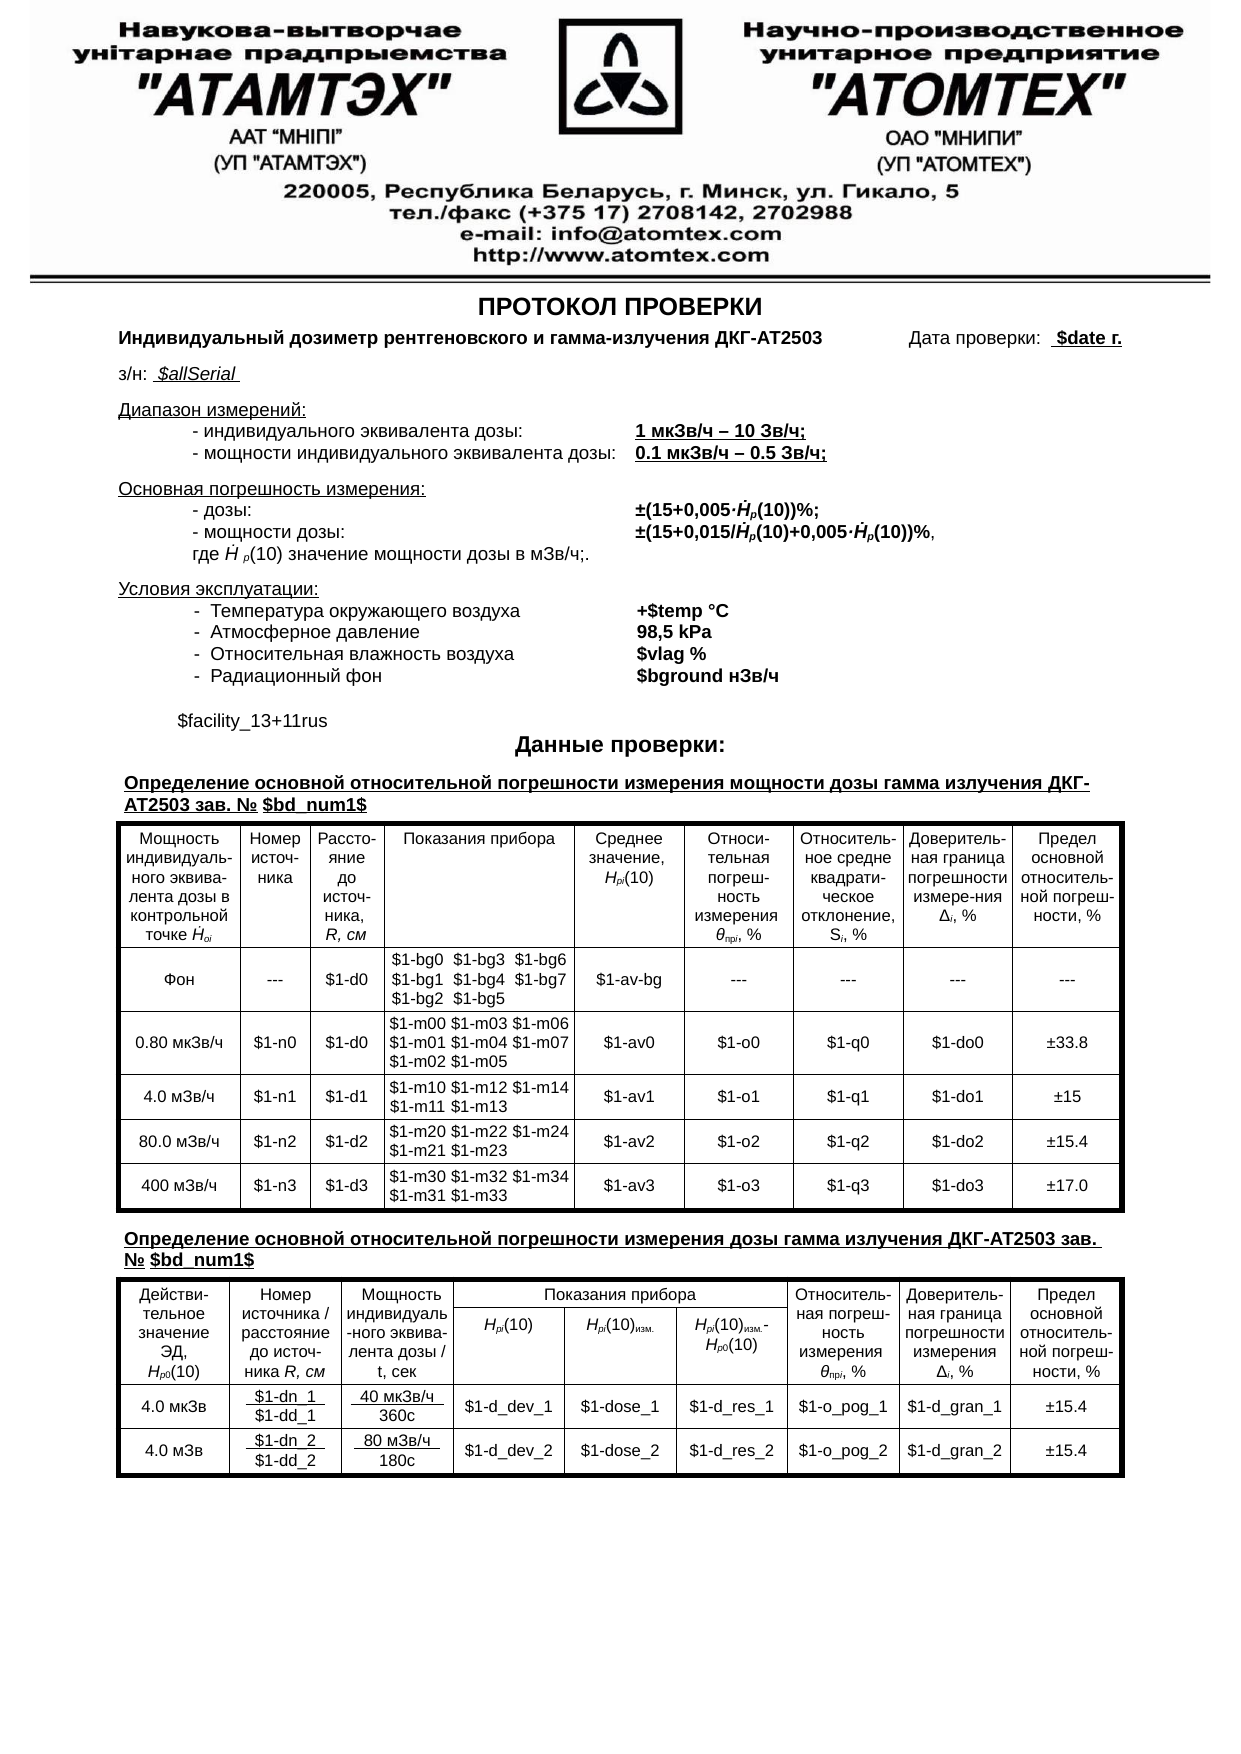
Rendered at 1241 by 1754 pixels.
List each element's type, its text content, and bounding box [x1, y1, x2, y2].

table_cell Среднее значение, Hpi(10) [575, 826, 684, 947]
table_cell $1-n2 [241, 1120, 310, 1163]
table_cell 80 мЗв/ч 180c [342, 1429, 453, 1473]
table_cell $1-av-bg [575, 948, 684, 1011]
table_cell --- [794, 948, 903, 1011]
table_cell $1-o_pog_2 [788, 1429, 899, 1473]
table_cell $1-do1 [904, 1075, 1012, 1119]
text - индивидуального эквивалента дозы: 1 мкЗв/ч – 10 Зв/ч; [118, 420, 1122, 442]
table_cell $1-d_dev_2 [454, 1429, 564, 1473]
table_header Определение основной относительной погрешности измерения дозы гамма излучения ДКГ-АТ2503 зав. № $bd_num1$ [118, 1213, 1122, 1277]
text Условия эксплуатации: [118, 578, 1122, 600]
table_cell Предел основной относитель-ной погреш-ности, % [1011, 1282, 1119, 1384]
text - Относительная влажность воздуха $vlag % [119, 643, 1122, 664]
text Данные проверки: [118, 731, 1122, 757]
table_cell 0.80 мкЗв/ч [121, 1012, 240, 1074]
table_cell Мощность индивидуаль-ного эквива-лента дозы / t, сек [342, 1282, 453, 1384]
table_cell $1-d2 [311, 1120, 384, 1163]
table_cell $1-d_gran_1 [900, 1385, 1010, 1428]
table_cell Номер источ-ника [241, 826, 310, 947]
text - мощности индивидуального эквивалента дозы: 0.1 мкЗв/ч – 0.5 Зв/ч; [118, 442, 1122, 463]
table_cell $1-m20 $1-m21 $1-m22 $1-m23 $1-m24 [385, 1120, 574, 1163]
table_cell $1-d_gran_2 [900, 1429, 1010, 1473]
text - Атмосферное давление 98,5 kPa [119, 621, 1122, 643]
table_cell Доверитель-ная граница погрешности измерения Δi, % [900, 1282, 1010, 1384]
table_cell Фон [121, 948, 240, 1011]
picture [29, 0, 1211, 285]
text Диапазон измерений: [118, 398, 1122, 420]
table_cell $1-m00 $1-m01 $1-m02 $1-m03 $1-m04 $1-m05 $1-m06 $1-m07 [385, 1012, 574, 1074]
table_cell Относитель-ная погреш-ность измерения θпрi, % [788, 1282, 899, 1384]
table_cell $1-q0 [794, 1012, 903, 1074]
table_cell $1-m10 $1-m11 $1-m12 $1-m13 $1-m14 [385, 1075, 574, 1119]
table_cell $1-av3 [575, 1164, 684, 1208]
table_cell Номер источника / расстояние до источ-ника R, см [230, 1282, 341, 1384]
table_cell $1-do2 [904, 1120, 1012, 1163]
table_cell $1-dose_1 [565, 1385, 676, 1428]
table_cell $1-av2 [575, 1120, 684, 1163]
table_cell Hpi(10)изм. [565, 1308, 676, 1384]
table_cell $1-o1 [685, 1075, 793, 1119]
text - Радиационный фон $bground нЗв/ч [119, 664, 1122, 686]
text - Температура окружающего воздуха +$temp °C [119, 600, 1122, 621]
table_cell --- [241, 948, 310, 1011]
table_cell $1-n1 [241, 1075, 310, 1119]
table_cell $1-d0 [311, 948, 384, 1011]
text $facility_13+11rus [118, 709, 1122, 731]
table_cell $1-n0 [241, 1012, 310, 1074]
table_cell $1-d0 [311, 1012, 384, 1074]
text Основная погрешность измерения: [118, 478, 1122, 499]
table_cell 80.0 мЗв/ч [121, 1120, 240, 1163]
table_cell Рассто-яние до источ-ника, R, см [311, 826, 384, 947]
table_cell $1-do3 [904, 1164, 1012, 1208]
table_cell Мощность индивидуаль-ного эквива-лента дозы в контрольной точке Ḣoi [121, 826, 240, 947]
table_cell 4.0 мЗв/ч [121, 1075, 240, 1119]
table_cell $1-q2 [794, 1120, 903, 1163]
table_cell 400 мЗв/ч [121, 1164, 240, 1208]
table_cell 4.0 мкЗв [121, 1385, 229, 1428]
table_cell ±17.0 [1013, 1164, 1119, 1208]
table_cell $1-d1 [311, 1075, 384, 1119]
table_cell $1-q3 [794, 1164, 903, 1208]
table_cell Показания прибора [454, 1282, 787, 1307]
table_cell $1-dose_2 [565, 1429, 676, 1473]
table_header Определение основной относительной погрешности измерения мощности дозы гамма излучения ДКГ-АТ2503 зав. № $bd_num1$ [118, 757, 1122, 821]
table_cell $1-av0 [575, 1012, 684, 1074]
table_cell $1-q1 [794, 1075, 903, 1119]
table_cell Hpi(10)изм.-Hp0(10) [677, 1308, 787, 1384]
table_cell ±15.4 [1013, 1120, 1119, 1163]
table_cell $1-d3 [311, 1164, 384, 1208]
text з/н: $allSerial [118, 363, 1122, 384]
table_cell --- [904, 948, 1012, 1011]
table_cell Показания прибора [385, 826, 574, 947]
text - дозы: ±(15+0,005·Ḣp(10))%; [118, 499, 1122, 521]
table_cell Доверитель-ная граница погрешности измере-ния Δi, % [904, 826, 1012, 947]
table_cell Действи-тельное значение ЭД, Hp0(10) [121, 1282, 229, 1384]
table_cell ±15.4 [1011, 1385, 1119, 1428]
table_cell ±15 [1013, 1075, 1119, 1119]
text где Ḣ р(10) значение мощности дозы в мЗв/ч;. [118, 542, 1122, 564]
table_cell 4.0 мЗв [121, 1429, 229, 1473]
table_cell Hpi(10) [454, 1308, 564, 1384]
table_cell $1-o_pog_1 [788, 1385, 899, 1428]
table_cell ±33.8 [1013, 1012, 1119, 1074]
table_cell $1-dn_1 $1-dd_1 [230, 1385, 341, 1428]
table_cell $1-o0 [685, 1012, 793, 1074]
table_cell Относитель-ное средне квадрати-ческое отклонение, Si, % [794, 826, 903, 947]
table_cell $1-d_dev_1 [454, 1385, 564, 1428]
table_cell $1-o3 [685, 1164, 793, 1208]
text - мощности дозы: ±(15+0,015/Ḣp(10)+0,005·Ḣp(10))%, [118, 521, 1122, 542]
table_cell ±15.4 [1011, 1429, 1119, 1473]
table_cell $1-n3 [241, 1164, 310, 1208]
table_cell $1-d_res_2 [677, 1429, 787, 1473]
table_cell $1-av1 [575, 1075, 684, 1119]
table_cell --- [685, 948, 793, 1011]
table_cell $1-m30 $1-m31 $1-m32 $1-m33 $1-m34 [385, 1164, 574, 1208]
table_cell $1-o2 [685, 1120, 793, 1163]
text Индивидуальный дозиметр рентгеновского и гамма-излучения ДКГ-АТ2503 Дата проверки: $date г. [118, 327, 1122, 348]
table_cell $1-d_res_1 [677, 1385, 787, 1428]
table_cell $1-do0 [904, 1012, 1012, 1074]
table_cell Предел основной относитель-ной погреш-ности, % [1013, 826, 1119, 947]
table_cell $1-dn_2 $1-dd_2 [230, 1429, 341, 1473]
table_cell --- [1013, 948, 1119, 1011]
table_cell Относи-тельная погреш-ность измерения θпрi, % [685, 826, 793, 947]
text ПРОТОКОЛ ПРОВЕРКИ [118, 292, 1122, 321]
table_cell 40 мкЗв/ч 360c [342, 1385, 453, 1428]
table_cell $1-bg0 $1-bg1 $1-bg2 $1-bg3 $1-bg4 $1-bg5 $1-bg6 $1-bg7 [385, 948, 574, 1011]
